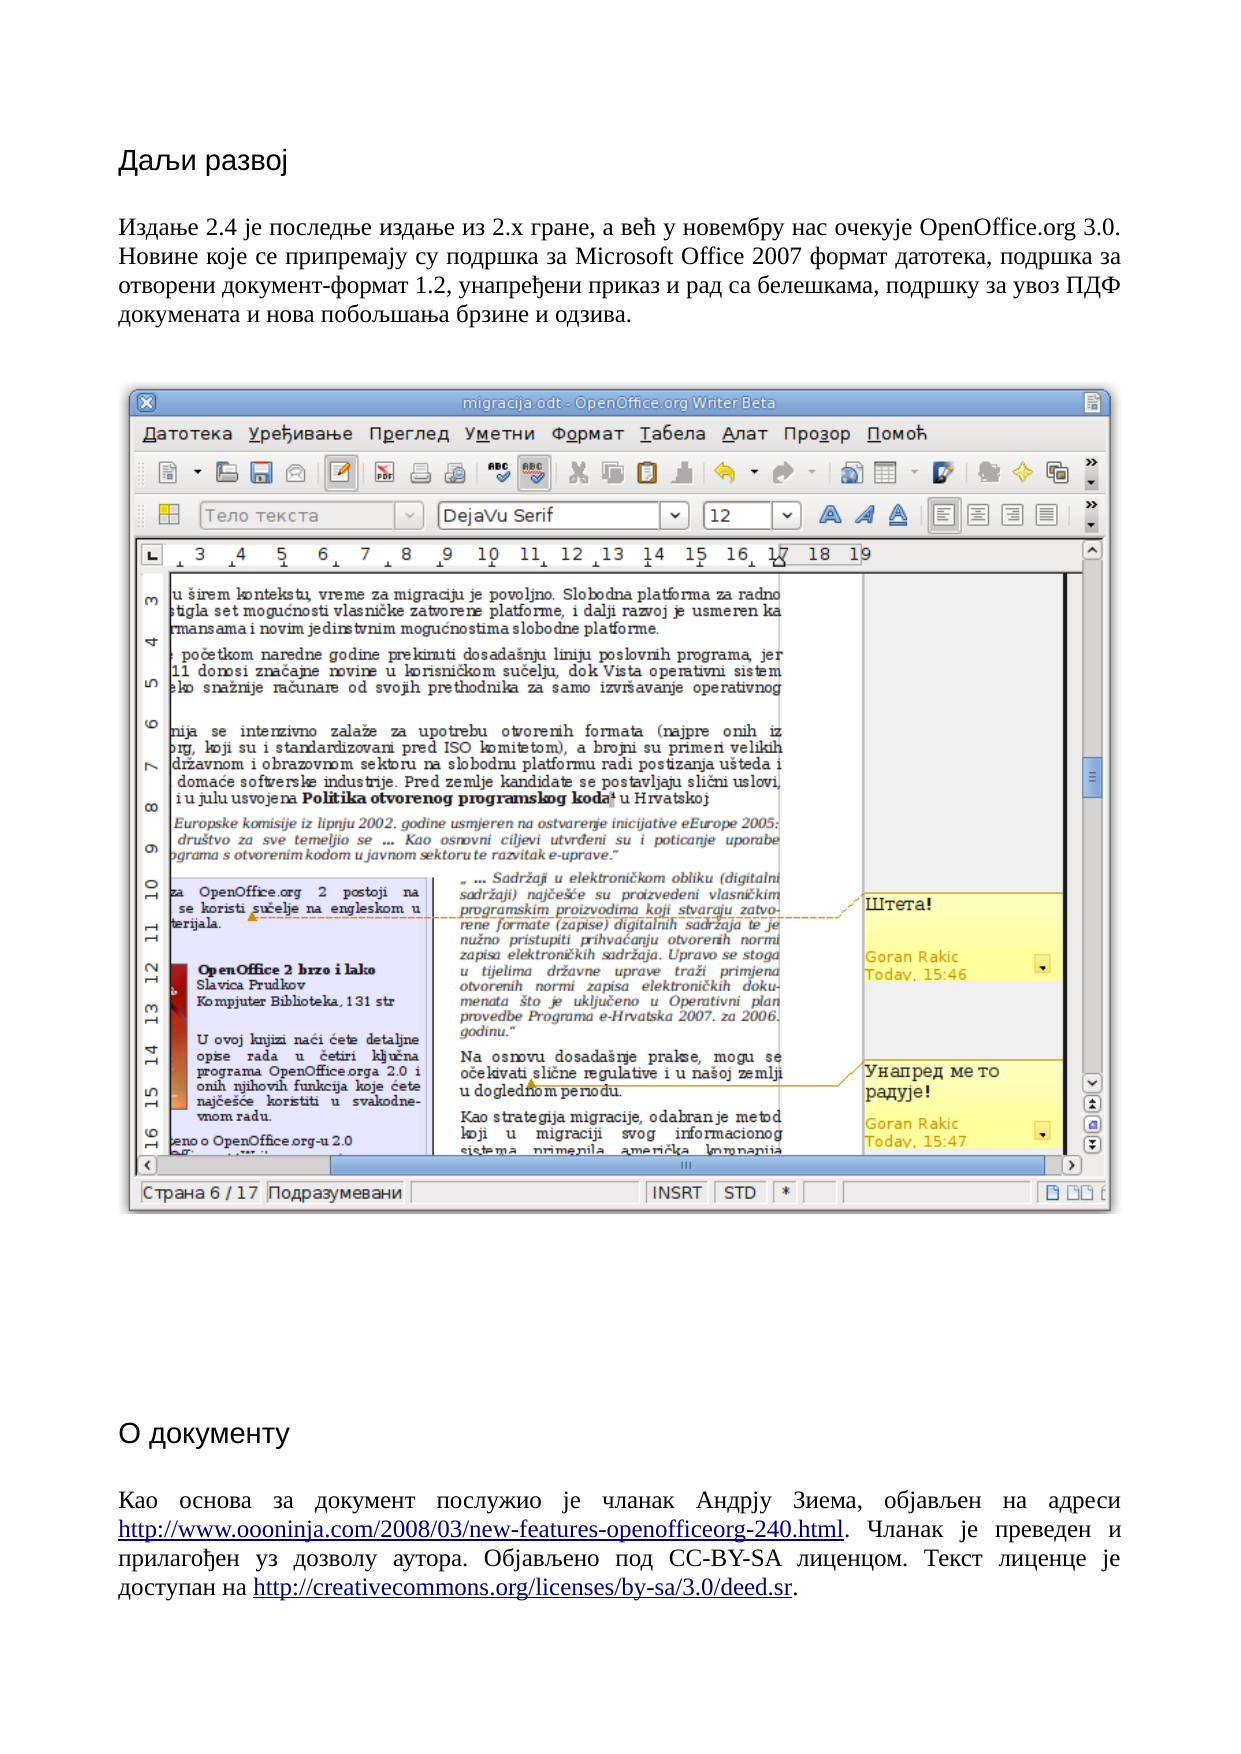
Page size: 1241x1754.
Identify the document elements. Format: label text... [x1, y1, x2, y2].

subtitle Даљи развој [118, 143, 1122, 176]
text Издање 2.4 је последње издање из 2.x гране, а већ у новембру нас очекује OpenOffice.org 3.0. Новине које се припремају су подршка за Microsoft Office 2007 формат датотека, подршка за отворени документ-формат 1.2, унапређени приказ и рад са белешкама, подршку за увоз ПДФ докумената и нова побољшања брзине и одзива. [118, 212, 1122, 327]
picture [118, 381, 1122, 1214]
text Као основа за документ послужио је чланак Андрју Зиема, објављен на адреси http://www.oooninja.com/2008/03/new-features-openofficeorg-240.html. Чланак је преведен и прилагођен уз дозволу аутора. Објављено под CC-BY-SA лиценцом. Текст лиценце је доступан на http://creativecommons.org/licenses/by-sa/3.0/deed.sr. [118, 1485, 1122, 1600]
subtitle О документу [118, 1416, 1122, 1449]
